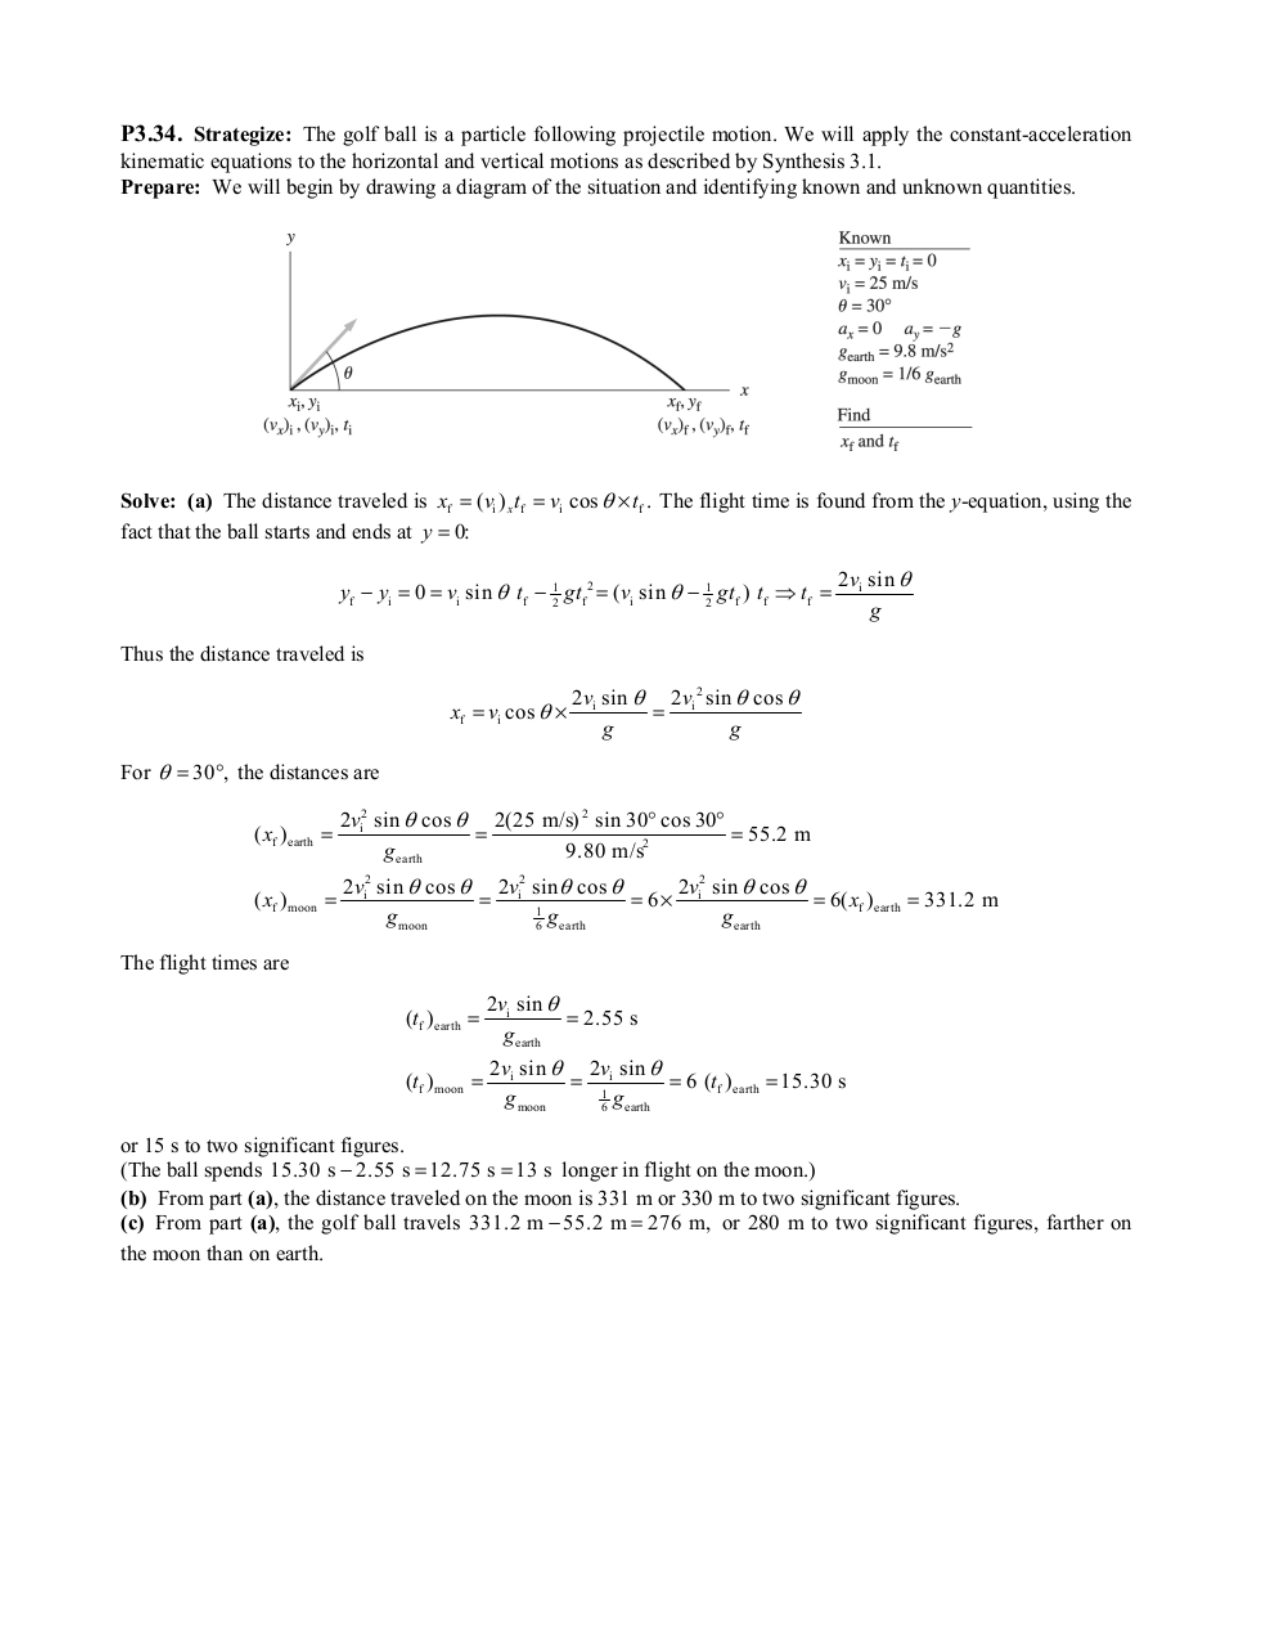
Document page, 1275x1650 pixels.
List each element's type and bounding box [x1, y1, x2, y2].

picture [118, 118, 1157, 1263]
